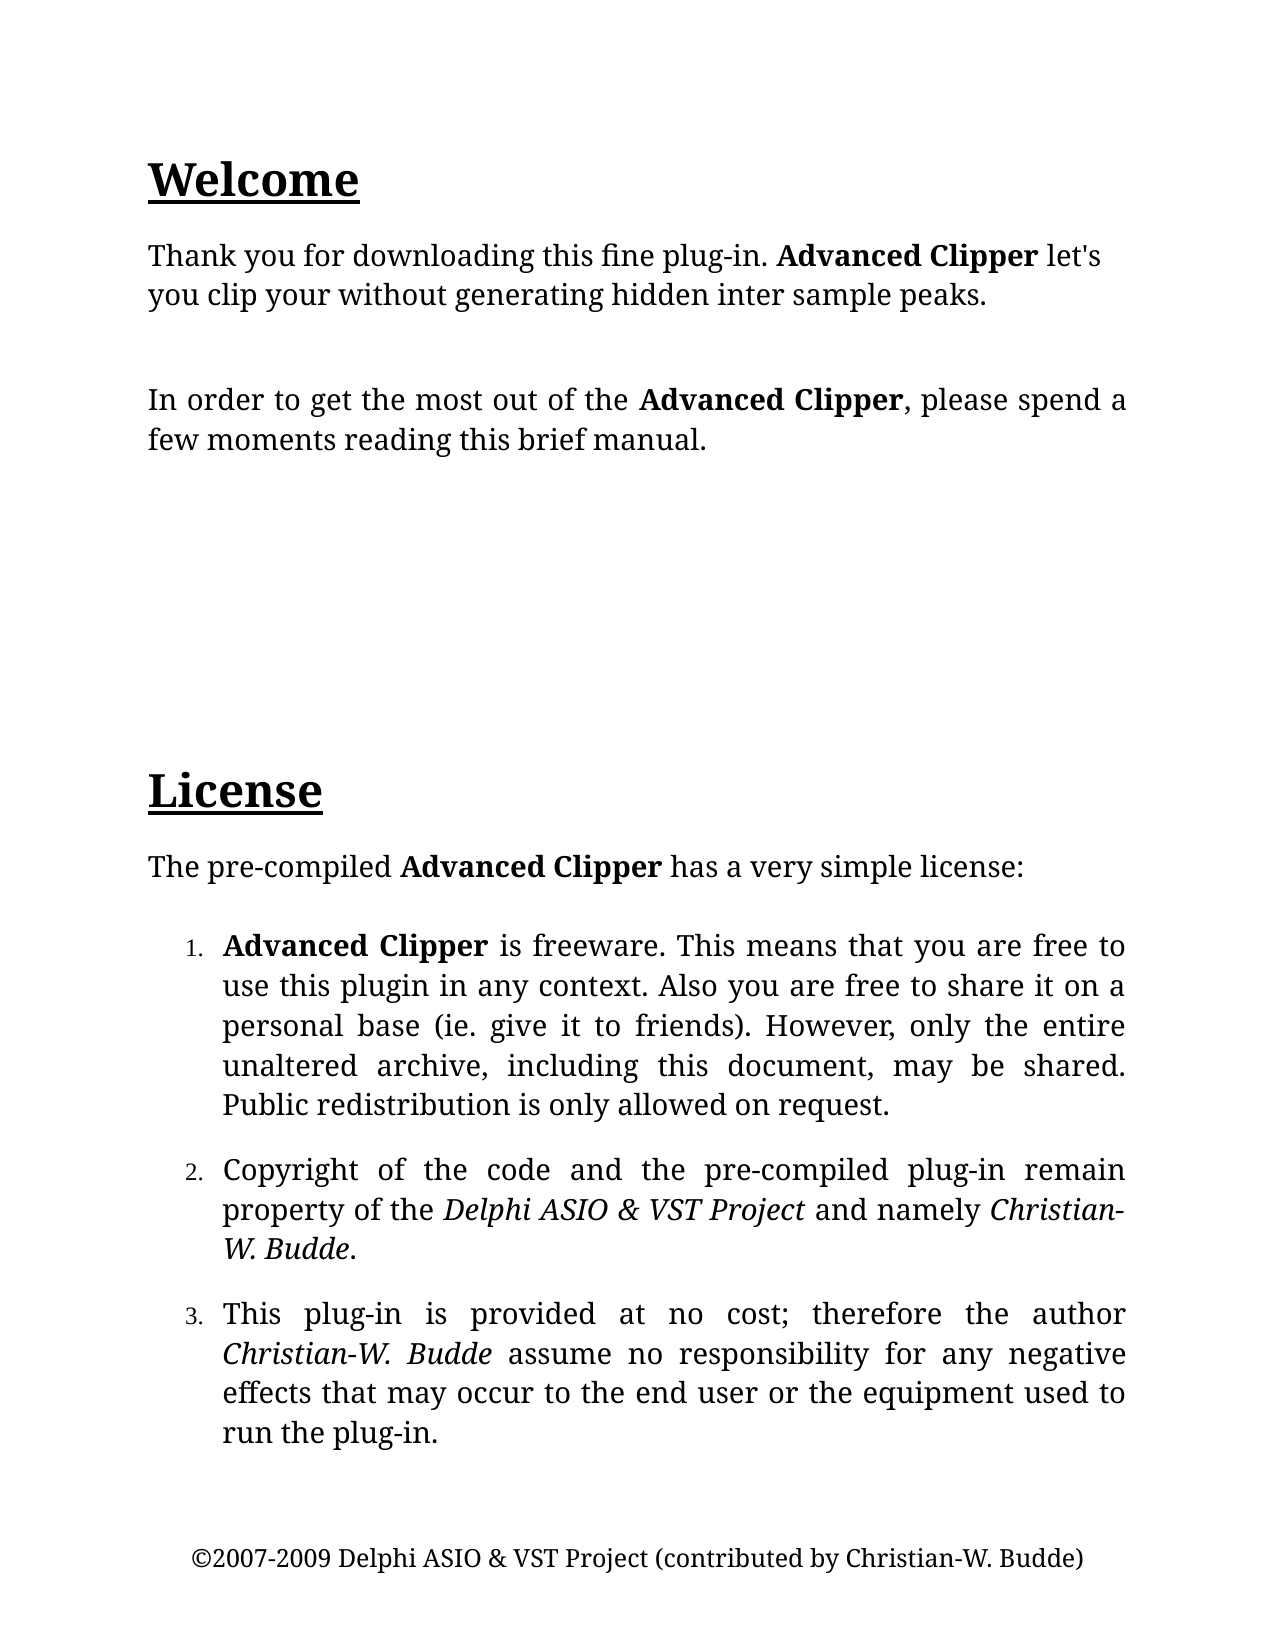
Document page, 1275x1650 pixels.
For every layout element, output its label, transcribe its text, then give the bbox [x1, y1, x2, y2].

list Copyright of the code and the pre-compiled plug-in remain property of the Delphi ASIO & VST Project and namely Christian-W. Budde. [185, 1149, 1127, 1268]
text The pre-compiled Advanced Clipper has a very simple license: [148, 846, 1127, 886]
subtitle Welcome [148, 148, 1127, 210]
list This plug-in is provided at no cost; therefore the author Christian-W. Budde assume no responsibility for any negative effects that may occur to the end user or the equipment used to run the plug-in. [185, 1293, 1127, 1452]
list Advanced Clipper is freeware. This means that you are free to use this plugin in any context. Also you are free to share it on a personal base (ie. give it to friends). However, only the entire unaltered archive, including this document, may be shared. Public redistribution is only allowed on request. [185, 926, 1127, 1124]
text In order to get the most out of the Advanced Clipper, please spend a few moments reading this brief manual. [148, 379, 1127, 458]
subtitle License [148, 759, 1127, 821]
text Thank you for downloading this fine plug-in. Advanced Clipper let's you clip your without generating hidden inter sample peaks. [148, 235, 1127, 314]
